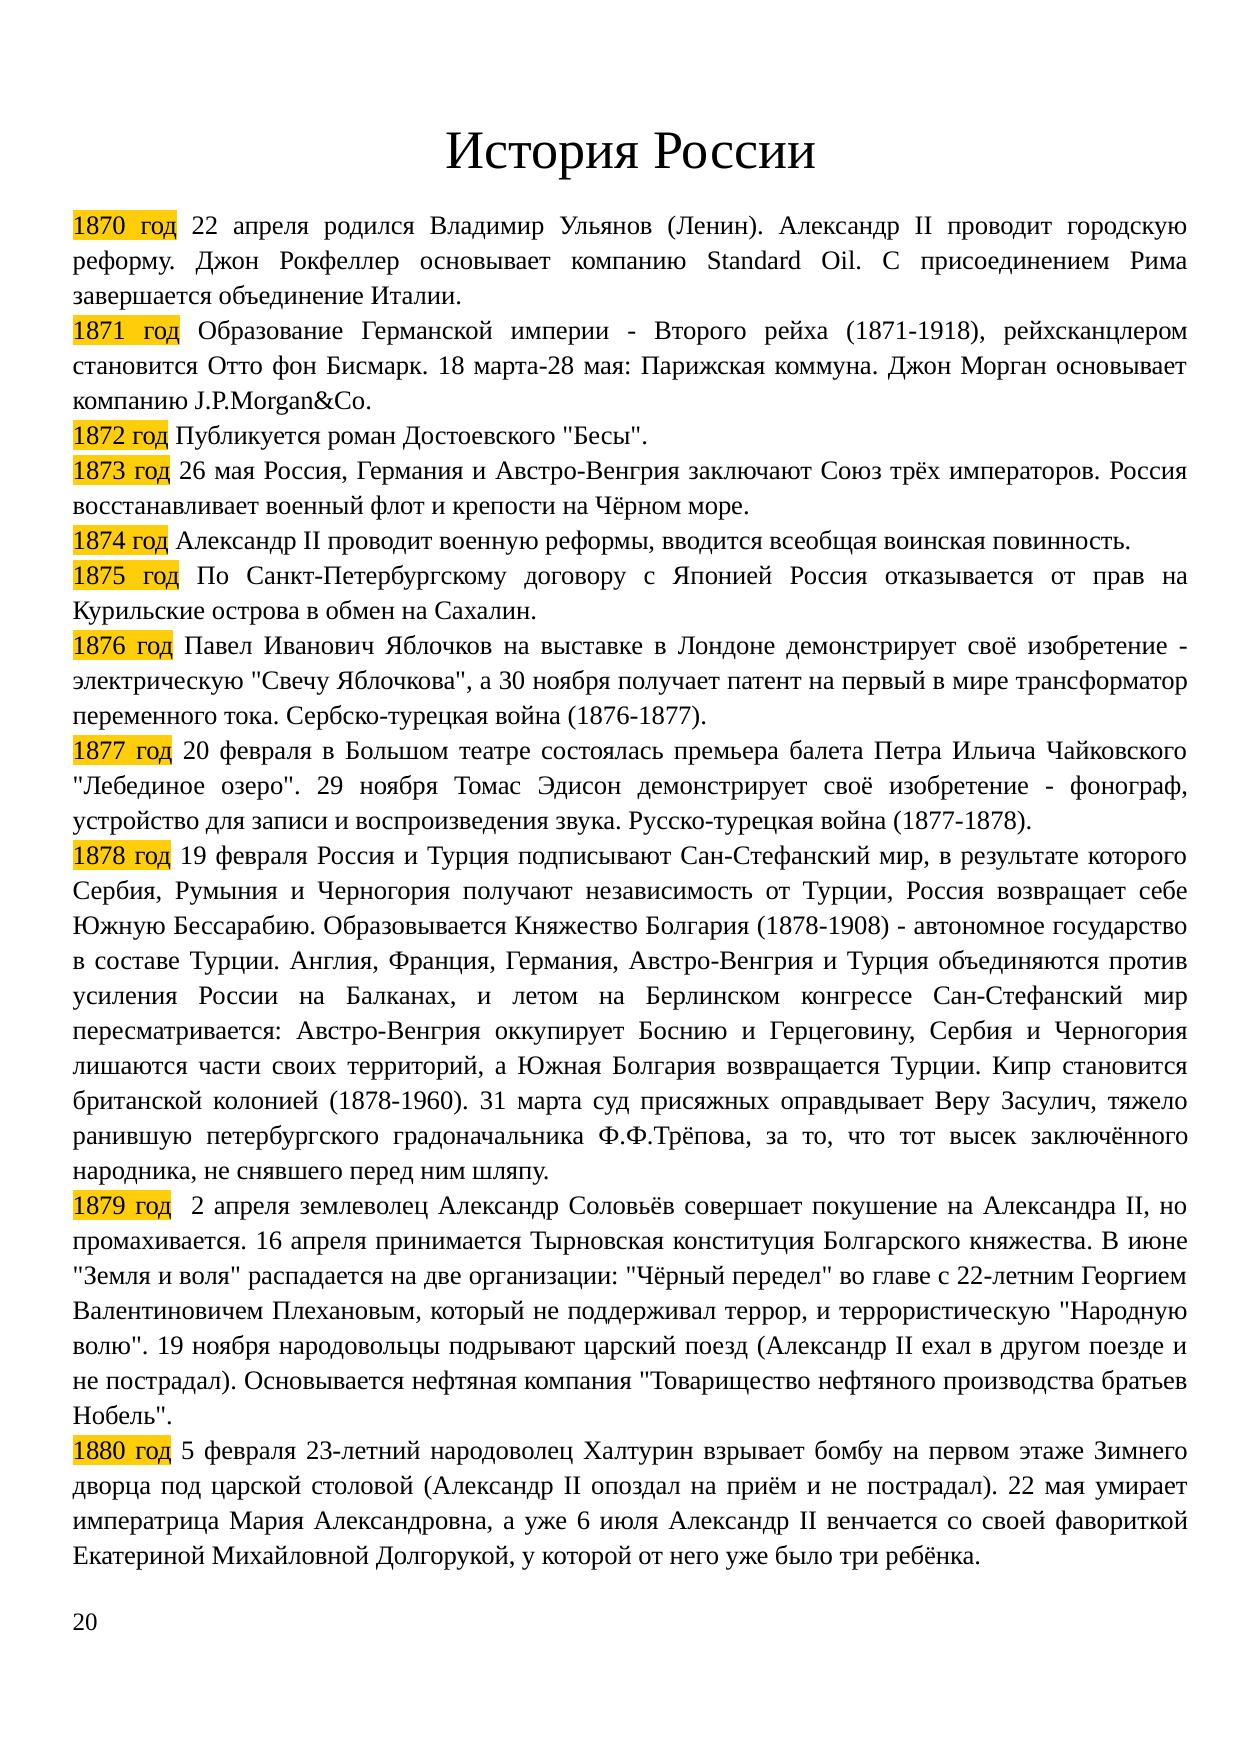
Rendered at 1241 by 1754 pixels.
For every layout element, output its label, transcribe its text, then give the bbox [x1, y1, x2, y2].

text 1870 год 22 апреля родился Владимир Ульянов (Ленин). Александр II проводит городскую реформу. Джон Рокфеллер основывает компанию Standard Oil. С присоединением Рима завершается объединение Италии. [72, 210, 1189, 310]
text 1878 год 19 февраля Россия и Турция подписывают Сан-Стефанский мир, в результате которого Сербия, Румыния и Черногория получают независимость от Турции, Россия возвращает себе Южную Бессарабию. Образовывается Княжество Болгария (1878-1908) - автономное государство в составе Турции. Англия, Франция, Германия, Австро-Венгрия и Турция объединяются против усиления России на Балканах, и летом на Берлинском конгрессе Сан-Стефанский мир пересматривается: Австро-Венгрия оккупирует Боснию и Герцеговину, Сербия и Черногория лишаются части своих территорий, а Южная Болгария возвращается Турции. Кипр становится британской колонией (1878-1960). 31 марта суд присяжных оправдывает Веру Засулич, тяжело ранившую петербургского градоначальника Ф.Ф.Трёпова, за то, что тот высек заключённого народника, не снявшего перед ним шляпу. [72, 840, 1189, 1185]
text 1876 год Павел Иванович Яблочков на выставке в Лондоне демонстрирует своё изобретение - электрическую "Свечу Яблочкова", а 30 ноября получает патент на первый в мире трансформатор переменного тока. Сербско-турецкая война (1876-1877). [72, 630, 1189, 730]
text 1873 год 26 мая Россия, Германия и Австро-Венгрия заключают Союз трёх императоров. Россия восстанавливает военный флот и крепости на Чёрном море. [72, 455, 1189, 520]
text 1877 год 20 февраля в Большом театре состоялась премьера балета Петра Ильича Чайковского "Лебединое озеро". 29 ноября Томас Эдисон демонстрирует своё изобретение - фонограф, устройство для записи и воспроизведения звука. Русско-турецкая война (1877-1878). [72, 735, 1189, 835]
text 1879 год 2 апреля землеволец Александр Соловьёв совершает покушение на Александра II, но промахивается. 16 апреля принимается Тырновская конституция Болгарского княжества. В июне "Земля и воля" распадается на две организации: "Чёрный передел" во главе с 22-летним Георгием Валентиновичем Плехановым, который не поддерживал террор, и террористическую "Народную волю". 19 ноября народовольцы подрывают царский поезд (Александр II ехал в другом поезде и не пострадал). Основывается нефтяная компания "Товарищество нефтяного производства братьев Нобель". [72, 1190, 1189, 1430]
text 1875 год По Санкт-Петербургскому договору с Японией Россия отказывается от прав на Курильские острова в обмен на Сахалин. [72, 560, 1189, 625]
text 1880 год 5 февраля 23-летний народоволец Халтурин взрывает бомбу на первом этаже Зимнего дворца под царской столовой (Александр II опоздал на приём и не пострадал). 22 мая умирает императрица Мария Александровна, а уже 6 июля Александр II венчается со своей фавориткой Екатериной Михайловной Долгорукой, у которой от него уже было три ребёнка. [72, 1435, 1189, 1570]
text 1872 год Публикуется роман Достоевского "Бесы". [72, 420, 1189, 450]
text 1874 год Александр II проводит военную реформы, вводится всеобщая воинская повинность. [72, 525, 1189, 555]
text 1871 год Образование Германской империи - Второго рейха (1871-1918), рейхсканцлером становится Отто фон Бисмарк. 18 марта-28 мая: Парижская коммуна. Джон Морган основывает компанию J.P.Morgan&Co. [72, 315, 1189, 415]
